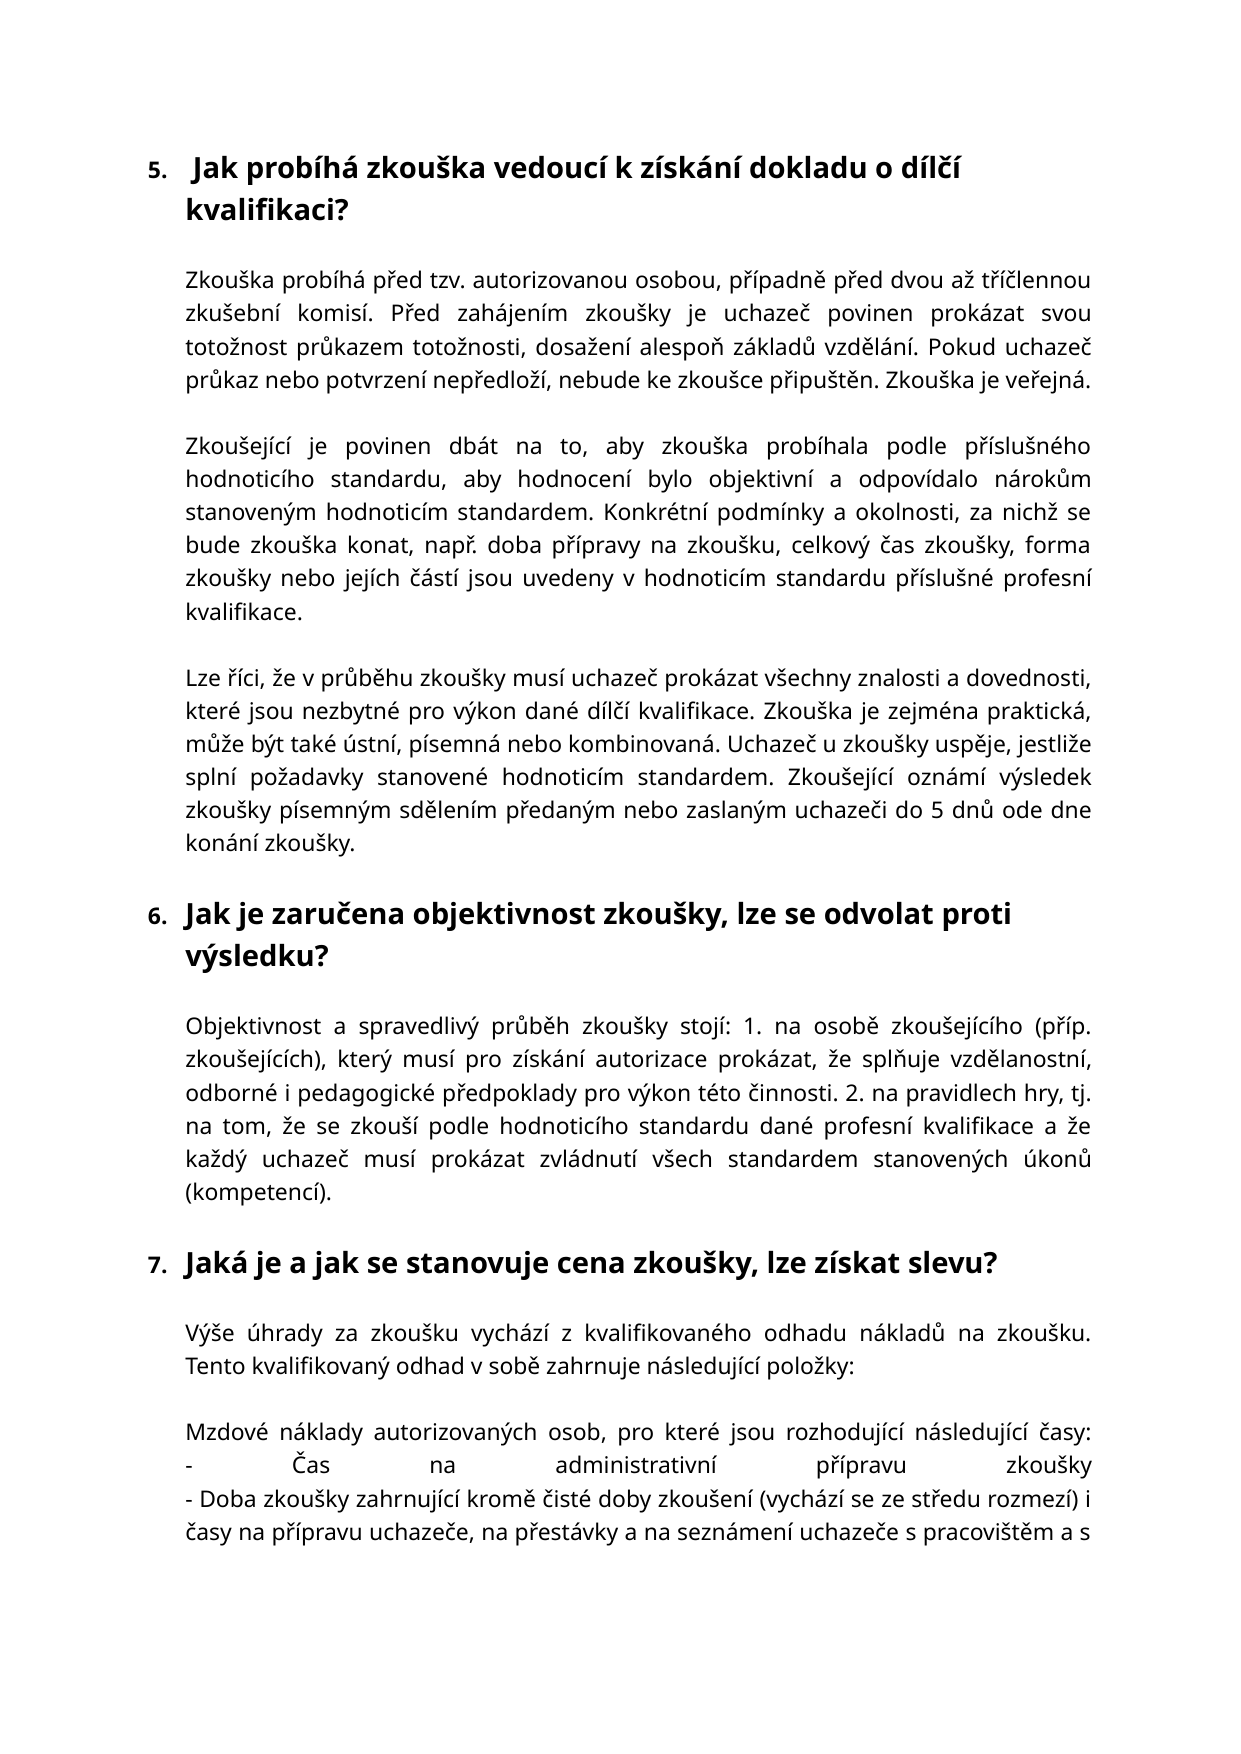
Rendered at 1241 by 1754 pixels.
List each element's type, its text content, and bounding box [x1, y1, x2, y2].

text Lze říci, že v průběhu zkoušky musí uchazeč prokázat všechny znalosti a dovednosti, které jsou nezbytné pro výkon dané dílčí kvalifikace. Zkouška je zejména praktická, může být také ústní, písemná nebo kombinovaná. Uchazeč u zkoušky uspěje, jestliže splní požadavky stanovené hodnoticím standardem. Zkoušející oznámí výsledek zkoušky písemným sdělením předaným nebo zaslaným uchazeči do 5 dnů ode dne konání zkoušky. [185, 662, 1093, 859]
text Zkouška probíhá před tzv. autorizovanou osobou, případně před dvou až tříčlennou zkušební komisí. Před zahájením zkoušky je uchazeč povinen prokázat svou totožnost průkazem totožnosti, dosažení alespoň základů vzdělání. Pokud uchazeč průkaz nebo potvrzení nepředloží, nebude ke zkoušce připuštěn. Zkouška je veřejná. [185, 264, 1093, 395]
text Objektivnost a spravedlivý průběh zkoušky stojí: 1. na osobě zkoušejícího (příp. zkoušejících), který musí pro získání autorizace prokázat, že splňuje vzdělanostní, odborné i pedagogické předpoklady pro výkon této činnosti. 2. na pravidlech hry, tj. na tom, že se zkouší podle hodnoticího standardu dané profesní kvalifikace a že každý uchazeč musí prokázat zvládnutí všech standardem stanovených úkonů (kompetencí). [185, 1010, 1093, 1207]
list Jaká je a jak se stanovuje cena zkoušky, lze získat slevu? [148, 1242, 1093, 1315]
text Zkoušející je povinen dbát na to, aby zkouška probíhala podle příslušného hodnoticího standardu, aby hodnocení bylo objektivní a odpovídalo nárokům stanoveným hodnoticím standardem. Konkrétní podmínky a okolnosti, za nichž se bude zkouška konat, např. doba přípravy na zkoušku, celkový čas zkoušky, forma zkoušky nebo jejích částí jsou uvedeny v hodnoticím standardu příslušné profesní kvalifikace. [185, 430, 1093, 627]
list Jak probíhá zkouška vedoucí k získání dokladu o dílčí kvalifikaci? [148, 148, 1093, 262]
text Výše úhrady za zkoušku vychází z kvalifikovaného odhadu nákladů na zkoušku. Tento kvalifikovaný odhad v sobě zahrnuje následující položky: [185, 1317, 1093, 1381]
list Jak je zaručena objektivnost zkoušky, lze se odvolat proti výsledku? [148, 894, 1093, 1008]
text Mzdové náklady autorizovaných osob, pro které jsou rozhodující následující časy: - Čas na administrativní přípravu zkoušky - Doba zkoušky zahrnující kromě čisté doby zkoušení (vychází se ze středu rozmezí) i časy na přípravu uchazeče, na přestávky a na seznámení uchazeče s pracovištěm a s [185, 1416, 1093, 1547]
